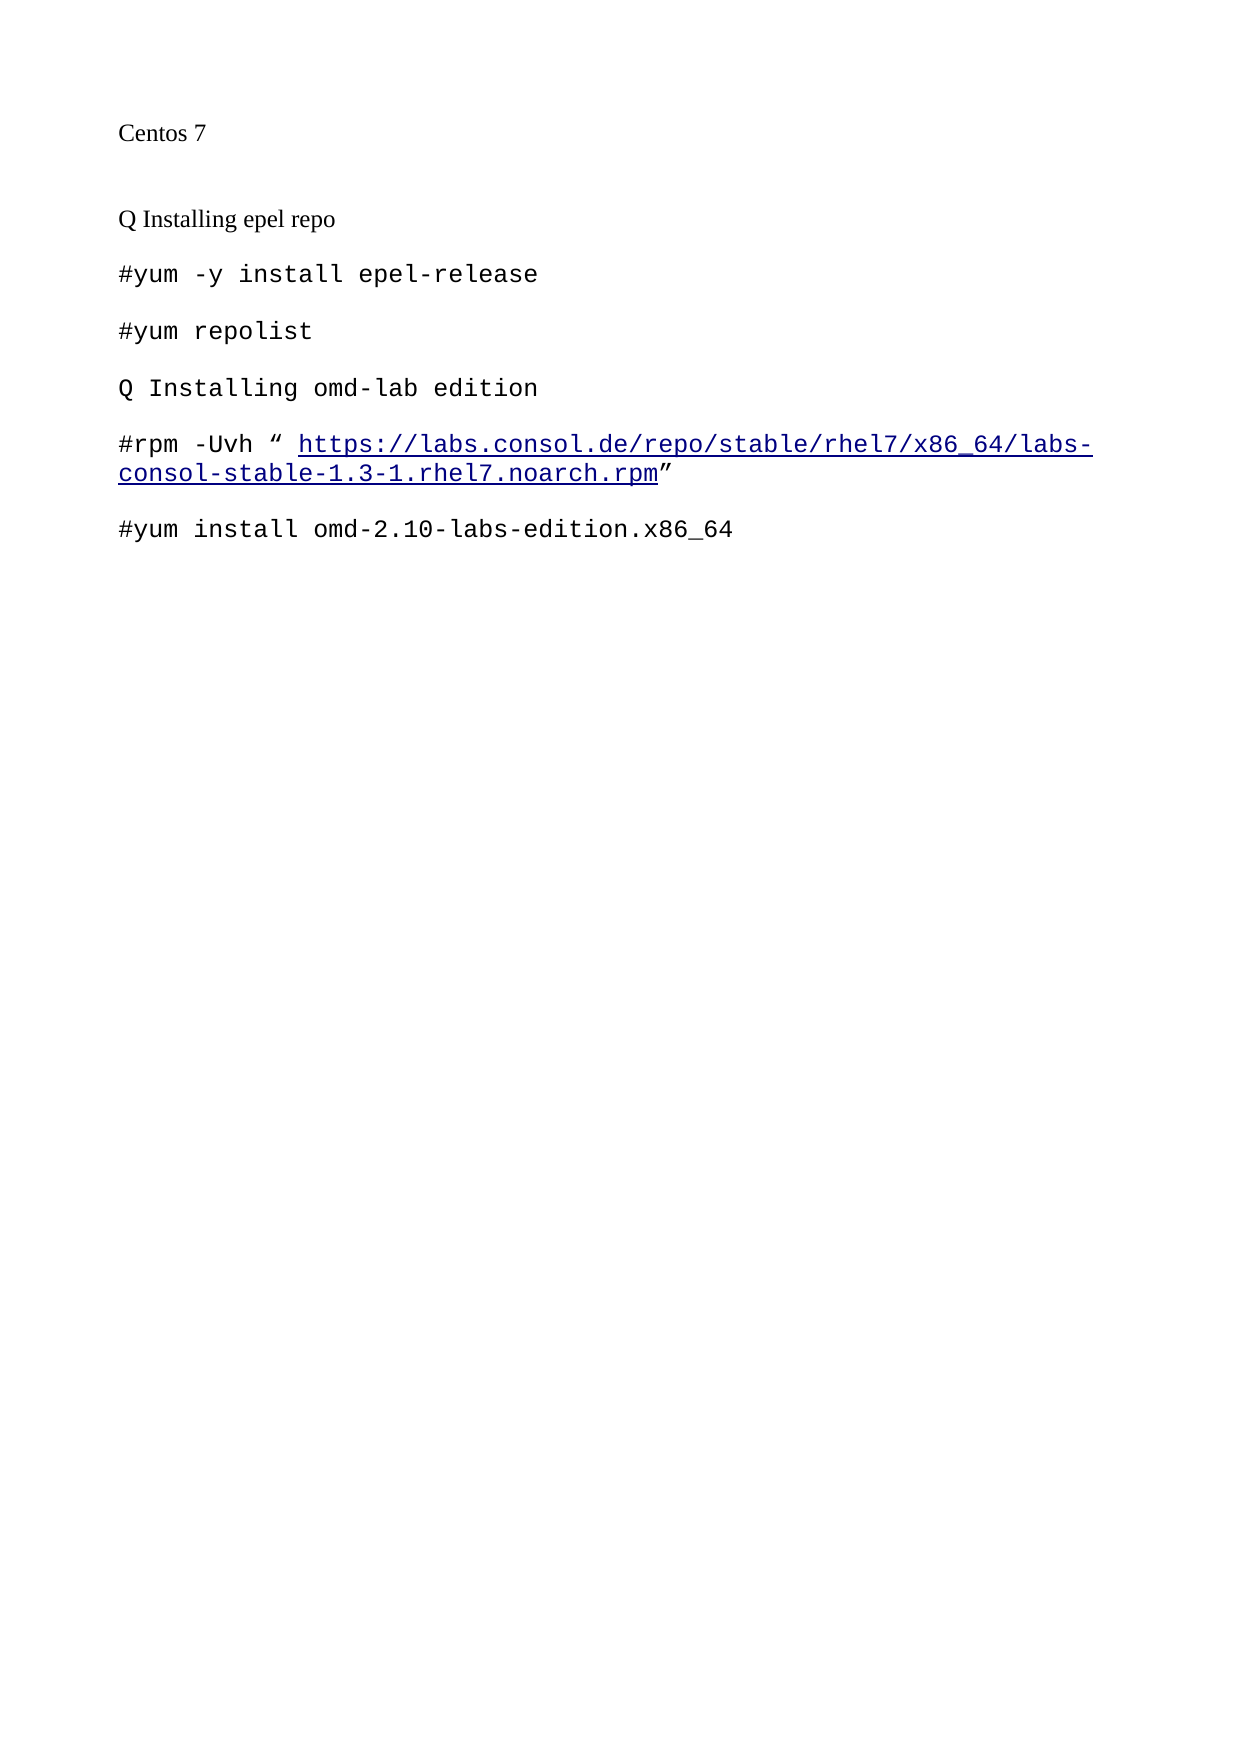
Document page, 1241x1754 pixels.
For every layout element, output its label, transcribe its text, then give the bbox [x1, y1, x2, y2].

text Q Installing epel repo [118, 204, 1122, 233]
text #yum repolist [118, 318, 1122, 347]
text Centos 7 [118, 118, 1122, 147]
text Q Installing omd-lab edition [118, 375, 1122, 403]
text #rpm -Uvh “ https://labs.consol.de/repo/stable/rhel7/x86_64/labs-consol-stable-1.3-1.rhel7.noarch.rpm” [118, 432, 1122, 488]
text #yum -y install epel-release [118, 262, 1122, 290]
text #yum install omd-2.10-labs-edition.x86_64 [118, 517, 1122, 545]
